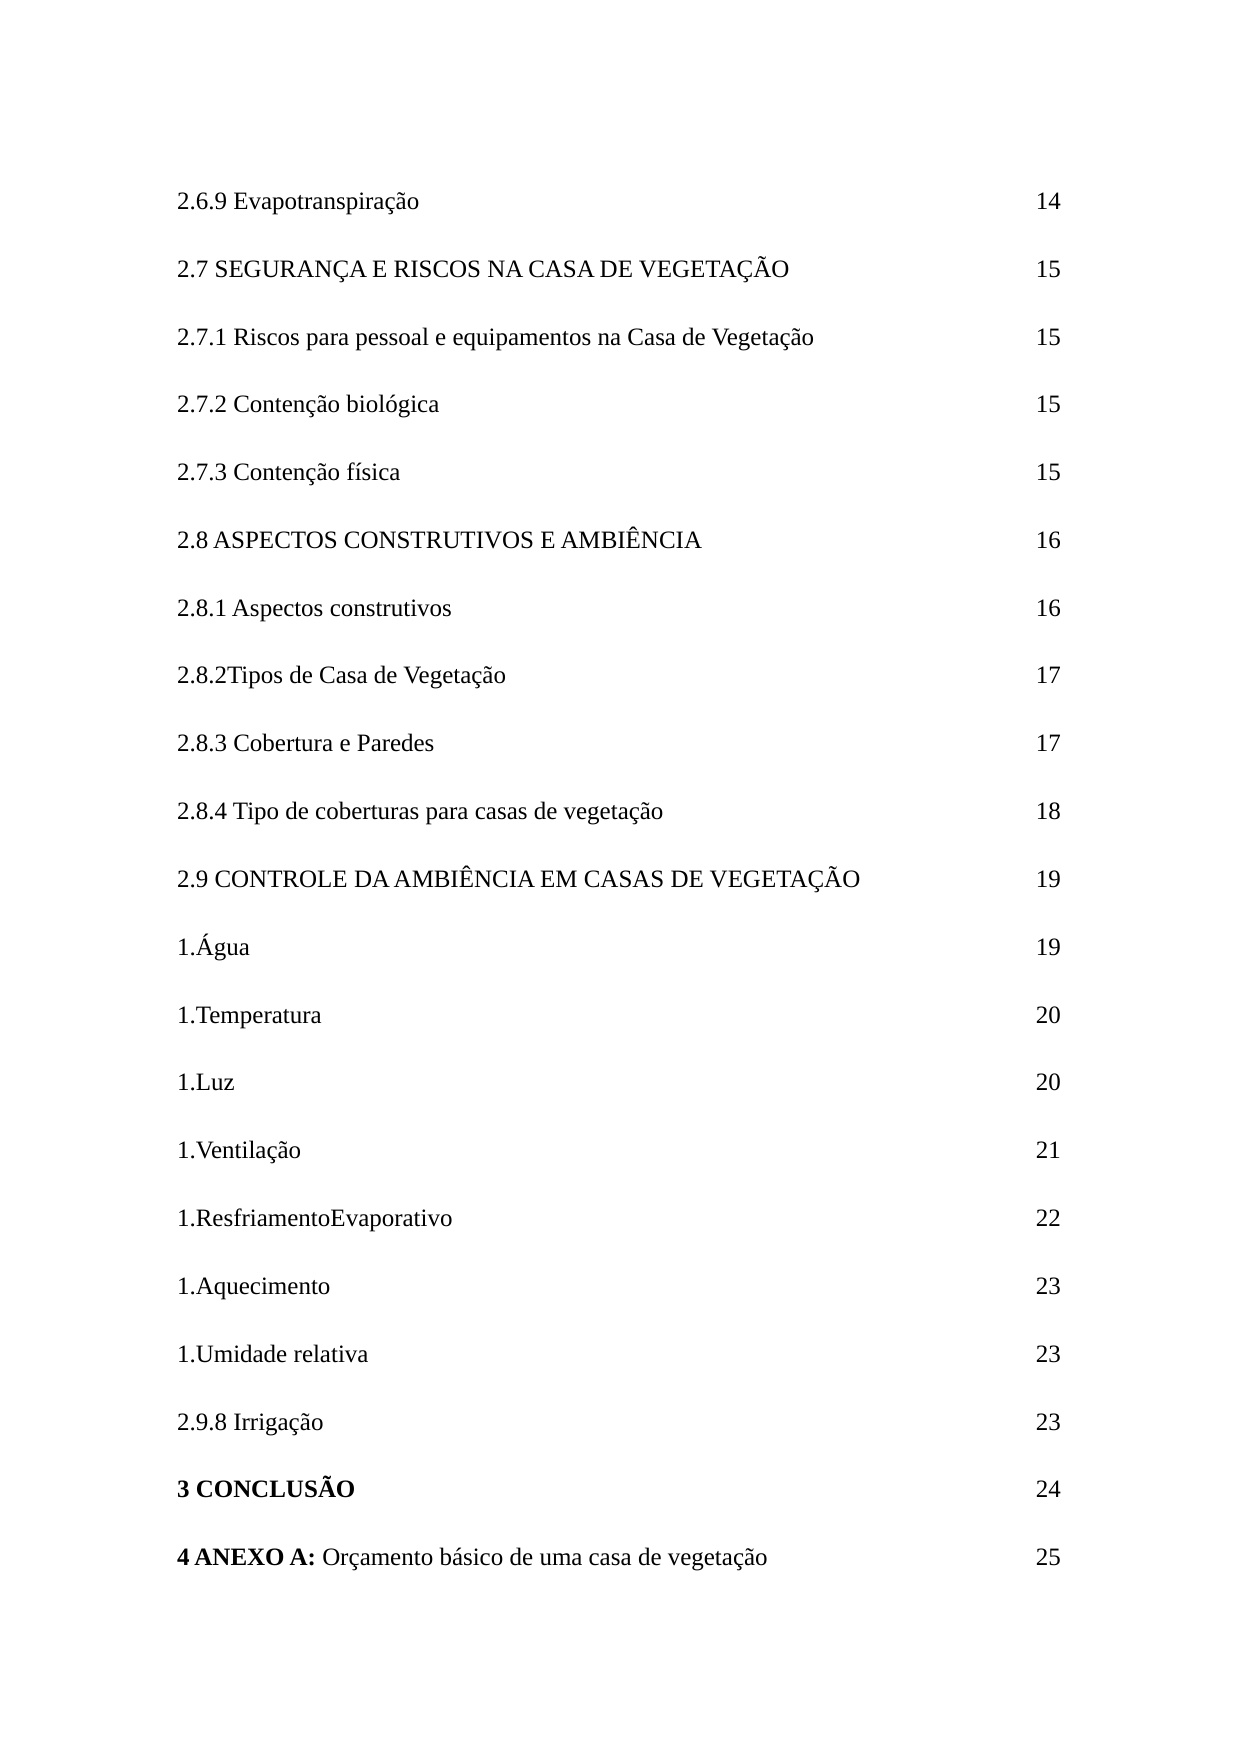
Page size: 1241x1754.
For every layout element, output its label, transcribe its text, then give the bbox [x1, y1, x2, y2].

table_cell [164, 1474, 177, 1542]
table_cell [164, 254, 177, 322]
table_cell 2.9 CONTROLE DA AMBIÊNCIA EM CASAS DE VEGETAÇÃO [177, 864, 1036, 932]
table_cell Aquecimento [177, 1271, 1036, 1339]
table_cell Umidade relativa [177, 1339, 1036, 1407]
table_cell 20 [1036, 1068, 1076, 1135]
table_cell 14 [1036, 186, 1076, 254]
table_cell 23 [1036, 1339, 1076, 1407]
table_cell 2.8.1 Aspectos construtivos 2.8.2Tipos de Casa de Vegetação [177, 593, 1036, 728]
table_cell [164, 1542, 177, 1610]
table_cell 17 [1036, 729, 1076, 796]
table_cell 15 [1036, 254, 1076, 322]
table_cell [164, 864, 177, 932]
table_cell [164, 186, 177, 254]
table_cell 2.8.4 Tipo de coberturas para casas de vegetação [177, 796, 1036, 864]
table_cell 22 [1036, 1203, 1076, 1271]
table_cell [164, 1135, 177, 1203]
table_cell [164, 932, 177, 1000]
table_cell 2.7 SEGURANÇA E RISCOS NA CASA DE VEGETAÇÃO [177, 254, 1036, 322]
table_cell [164, 457, 177, 525]
table_cell 16 17 [1036, 593, 1076, 728]
table_cell Ventilação [177, 1135, 1036, 1203]
table_cell 3 CONCLUSÃO [177, 1474, 1036, 1542]
table_cell [164, 322, 177, 389]
table_cell 18 [1036, 796, 1076, 864]
table_cell ResfriamentoEvaporativo [177, 1203, 1036, 1271]
table_cell [164, 1203, 177, 1271]
table_cell [164, 729, 177, 796]
table_cell [164, 1271, 177, 1339]
table_cell 15 [1036, 389, 1076, 457]
table_cell 2.6.9 Evapotranspiração [177, 186, 1036, 254]
table_cell 23 [1036, 1407, 1076, 1474]
table_cell [164, 1000, 177, 1067]
table_cell [164, 1407, 177, 1474]
table_cell 4 ANEXO A: Orçamento básico de uma casa de vegetação [177, 1542, 1036, 1610]
table_cell 2.9.8 Irrigação [177, 1407, 1036, 1474]
table_cell 15 [1036, 457, 1076, 525]
table_cell [164, 118, 177, 186]
table_cell 2.7.3 Contenção física [177, 457, 1036, 525]
table_cell Água [177, 932, 1036, 1000]
table_cell 24 [1036, 1474, 1076, 1542]
table_cell 15 [1036, 322, 1076, 389]
table_cell [164, 525, 177, 593]
table_cell [164, 1068, 177, 1135]
table_cell 16 [1036, 525, 1076, 593]
table_cell [164, 593, 177, 728]
table_cell [164, 389, 177, 457]
table_cell Temperatura [177, 1000, 1036, 1067]
table_cell [164, 1339, 177, 1407]
table_cell 2.8 ASPECTOS CONSTRUTIVOS E AMBIÊNCIA [177, 525, 1036, 593]
table_cell 21 [1036, 1135, 1076, 1203]
table_cell [177, 118, 1036, 186]
table_cell 2.7.2 Contenção biológica [177, 389, 1036, 457]
table_cell [164, 796, 177, 864]
table_cell [1036, 118, 1076, 186]
table_cell 19 [1036, 932, 1076, 1000]
table_cell 2.7.1 Riscos para pessoal e equipamentos na Casa de Vegetação [177, 322, 1036, 389]
table_cell 2.8.3 Cobertura e Paredes [177, 729, 1036, 796]
table_cell 19 [1036, 864, 1076, 932]
table_cell 23 [1036, 1271, 1076, 1339]
table_cell 25 [1036, 1542, 1076, 1610]
table_cell Luz [177, 1068, 1036, 1135]
table_cell 20 [1036, 1000, 1076, 1067]
